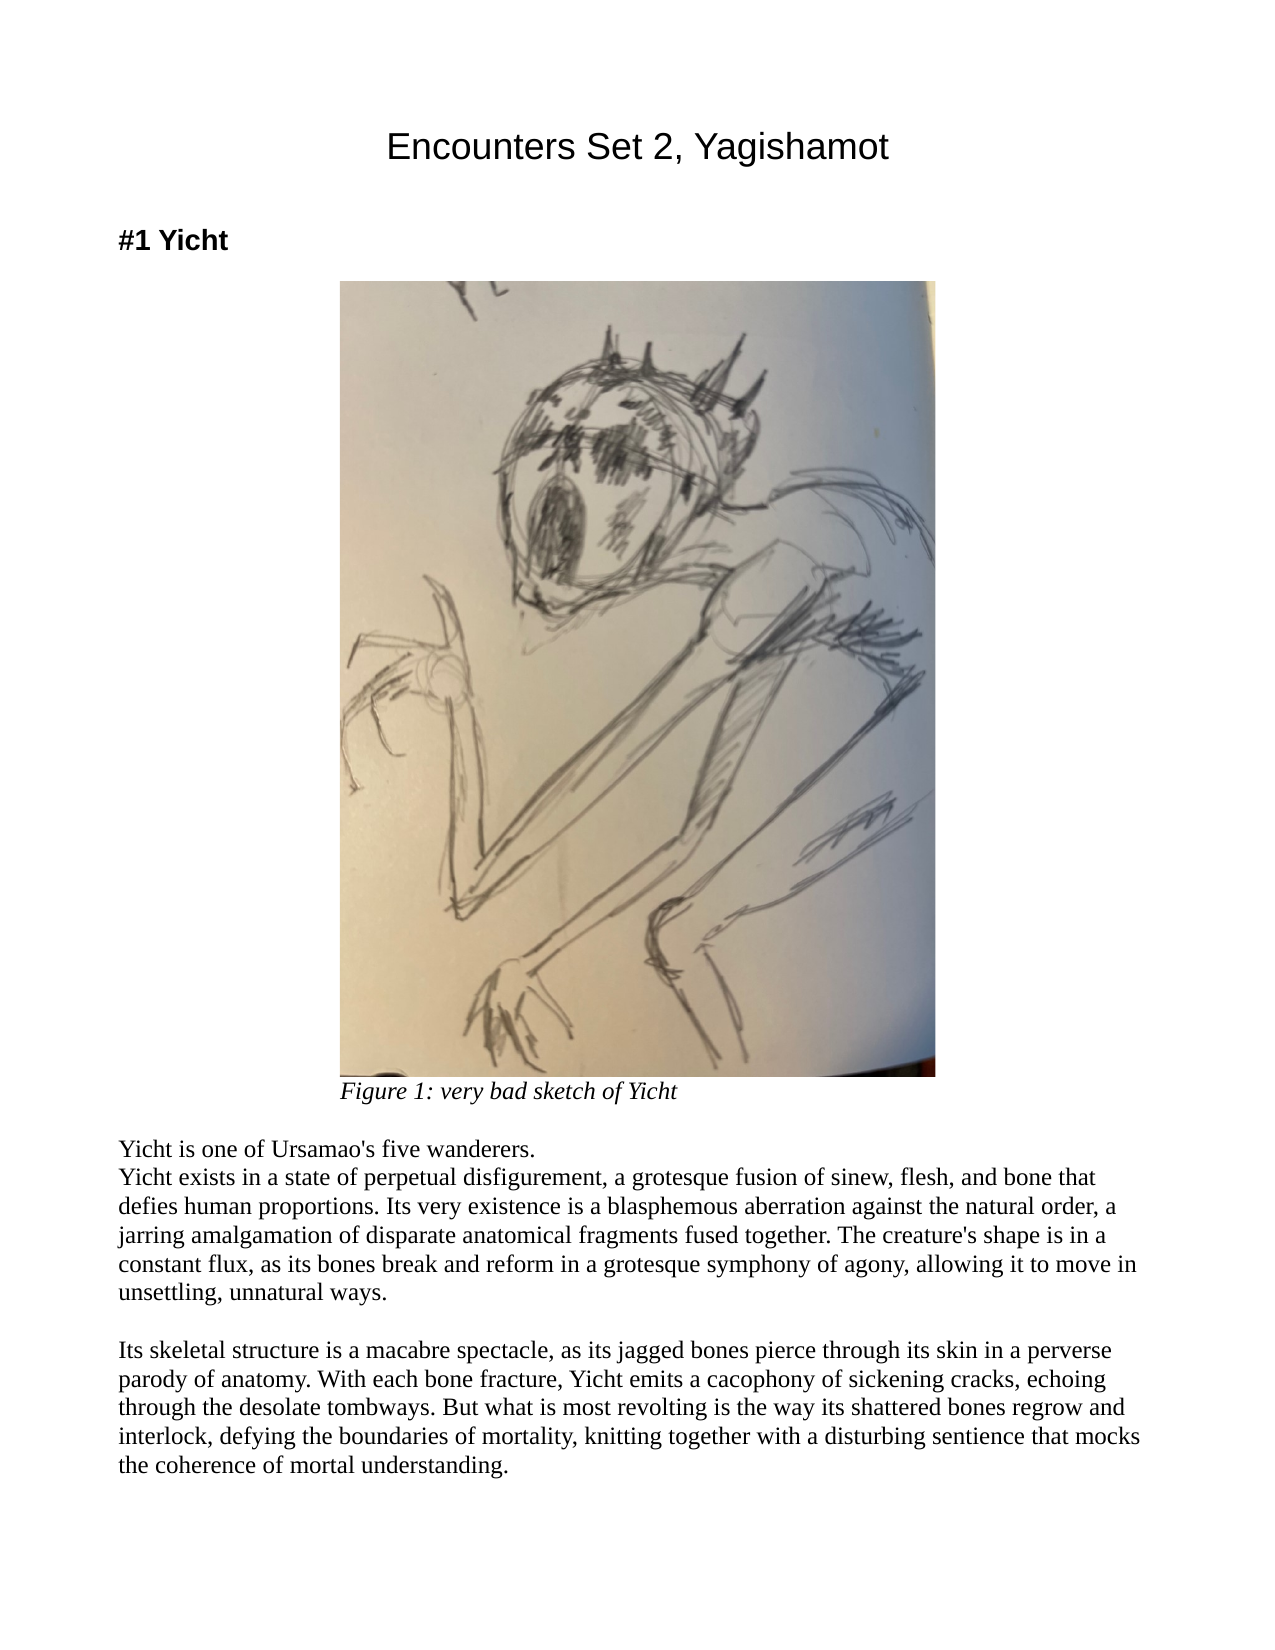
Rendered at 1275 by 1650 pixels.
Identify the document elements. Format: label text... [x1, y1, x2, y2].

text Its skeletal structure is a macabre spectacle, as its jagged bones pierce through its skin in a perverse parody of anatomy. With each bone fracture, Yicht emits a cacophony of sickening cracks, echoing through the desolate tombways. But what is most revolting is the way its shattered bones regrow and interlock, defying the boundaries of mortality, knitting together with a disturbing sentience that mocks the coherence of mortal understanding. [118, 1335, 1157, 1479]
subtitle #1 Yicht [118, 223, 1157, 257]
subtitle Encounters Set 2, Yagishamot [118, 124, 1157, 167]
text Yicht exists in a state of perpetual disfigurement, a grotesque fusion of sinew, flesh, and bone that defies human proportions. Its very existence is a blasphemous aberration against the natural order, a jarring amalgamation of disparate anatomical fragments fused together. The creature's shape is in a constant flux, as its bones break and reform in a grotesque symphony of agony, allowing it to move in unsettling, unnatural ways. [118, 1162, 1157, 1306]
text Yicht is one of Ursamao's five wanderers. [118, 1134, 1157, 1162]
picture [339, 281, 936, 1077]
text Figure 1: very bad sketch of Yicht [340, 1077, 935, 1105]
